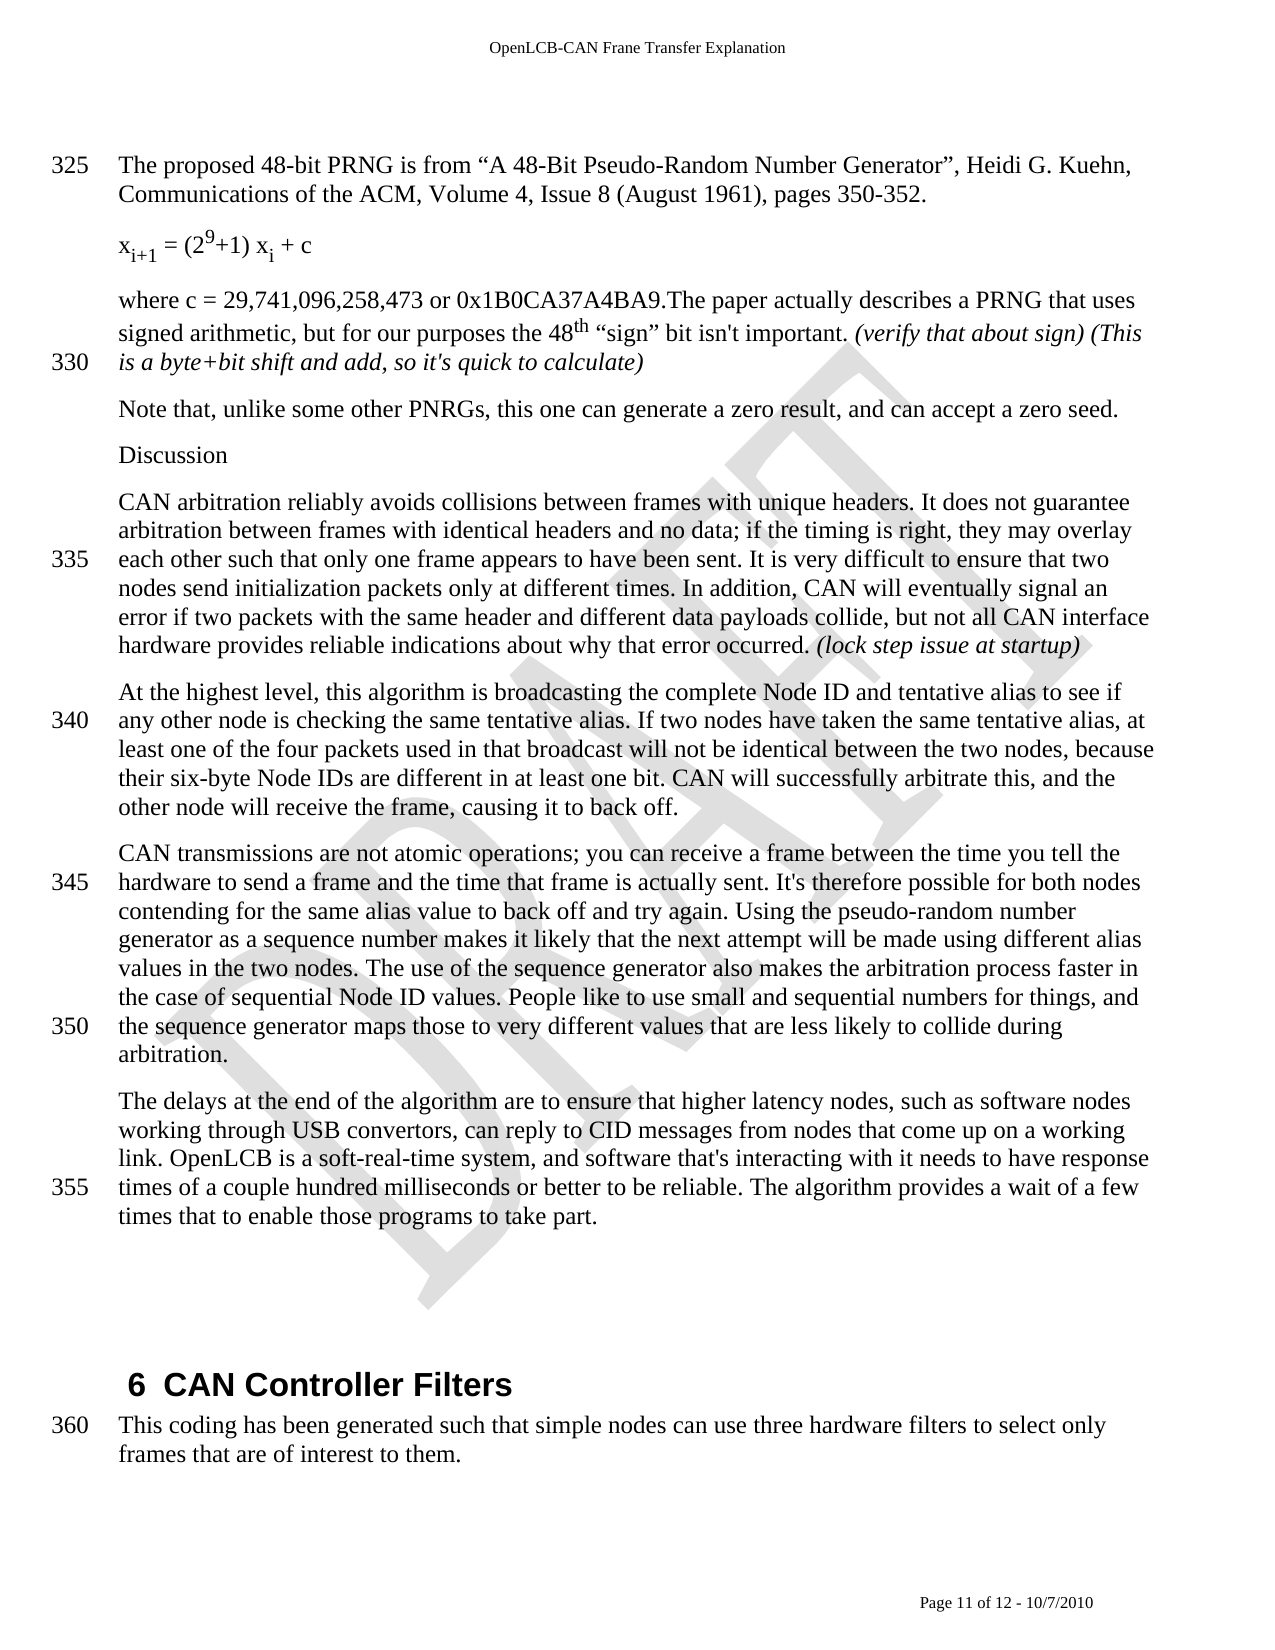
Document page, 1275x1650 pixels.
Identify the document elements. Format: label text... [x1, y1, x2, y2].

text Note that, unlike some other PNRGs, this one can generate a zero result, and can accept a zero seed. [820, 394, 1157, 422]
text CAN transmissions are not atomic operations; you can receive a frame between the time you tell the hardware to send a frame and the time that frame is actually sent. It's therefore possible for both nodes contending for the same alias value to back off and try again. Using the pseudo-random number generator as a sequence number makes it likely that the next attempt will be made using different alias values in the two nodes. The use of the sequence generator also makes the arbitration process faster in the case of sequential Node ID values. People like to use small and sequential numbers for things, and the sequence generator maps those to very different values that are less likely to collide during arbitration. [492, 838, 1157, 1068]
text At the highest level, this algorithm is broadcasting the complete Node ID and tentative alias to see if any other node is checking the same tentative alias. If two nodes have taken the same tentative alias, at least one of the four packets used in that broadcast will not be identical between the two nodes, because their six-byte Node IDs are different in at least one bit. CAN will successfully arbitrate this, and the other node will receive the frame, causing it to back off. [564, 719, 701, 821]
text CAN transmissions are not atomic operations; you can receive a frame between the time you tell the hardware to send a frame and the time that frame is actually sent. It's therefore possible for both nodes contending for the same alias value to back off and try again. Using the pseudo-random number generator as a sequence number makes it likely that the next attempt will be made using different alias values in the two nodes. The use of the sequence generator also makes the arbitration process faster in the case of sequential Node ID values. People like to use small and sequential numbers for things, and the sequence generator maps those to very different values that are less likely to collide during arbitration. [211, 977, 421, 1068]
text [844, 440, 1157, 469]
text [761, 440, 830, 469]
text CAN arbitration reliably avoids collisions between frames with unique headers. It does not guarantee arbitration between frames with identical headers and no data; if the timing is right, they may overlay each other such that only one frame appears to have been sent. It is very difficult to ensure that two nodes send initialization packets only at different times. In addition, CAN will eventually signal an error if two packets with the same header and different data payloads collide, but not all CAN interface hardware provides reliable indications about why that error occurred. (lock step issue at startup) [669, 487, 1020, 659]
text The delays at the end of the algorithm are to ensure that higher latency nodes, such as software nodes working through USB convertors, can reply to CID messages from nodes that come up on a working link. OpenLCB is a soft-real-time system, and software that's interacting with it needs to have response times of a couple hundred milliseconds or better to be reliable. The algorithm provides a wait of a few times that to enable those programs to take part. [282, 1086, 493, 1230]
text where c = 29,741,096,258,473 or 0x1B0CA37A4BA9.The paper actually describes a PRNG that uses signed arithmetic, but for our purposes the 48th “sign” bit isn't important. (verify that about sign) (This is a byte+bit shift and add, so it's quick to calculate) [118, 285, 1157, 376]
text Discussion [118, 440, 748, 469]
text At the highest level, this algorithm is broadcasting the complete Node ID and tentative alias to see if any other node is checking the same tentative alias. If two nodes have taken the same tentative alias, at least one of the four packets used in that broadcast will not be identical between the two nodes, because their six-byte Node IDs are different in at least one bit. CAN will successfully arbitrate this, and the other node will receive the frame, causing it to back off. [803, 677, 1157, 821]
text The delays at the end of the algorithm are to ensure that higher latency nodes, such as software nodes working through USB convertors, can reply to CID messages from nodes that come up on a working link. OpenLCB is a soft-real-time system, and software that's interacting with it needs to have response times of a couple hundred milliseconds or better to be reliable. The algorithm provides a wait of a few times that to enable those programs to take part. [118, 1086, 383, 1230]
text CAN transmissions are not atomic operations; you can receive a frame between the time you tell the hardware to send a frame and the time that frame is actually sent. It's therefore possible for both nodes contending for the same alias value to back off and try again. Using the pseudo-random number generator as a sequence number makes it likely that the next attempt will be made using different alias values in the two nodes. The use of the sequence generator also makes the arbitration process faster in the case of sequential Node ID values. People like to use small and sequential numbers for things, and the sequence generator maps those to very different values that are less likely to collide during arbitration. [367, 838, 515, 975]
text At the highest level, this algorithm is broadcasting the complete Node ID and tentative alias to see if any other node is checking the same tentative alias. If two nodes have taken the same tentative alias, at least one of the four packets used in that broadcast will not be identical between the two nodes, because their six-byte Node IDs are different in at least one bit. CAN will successfully arbitrate this, and the other node will receive the frame, causing it to back off. [563, 677, 881, 821]
text CAN transmissions are not atomic operations; you can receive a frame between the time you tell the hardware to send a frame and the time that frame is actually sent. It's therefore possible for both nodes contending for the same alias value to back off and try again. Using the pseudo-random number generator as a sequence number makes it likely that the next attempt will be made using different alias values in the two nodes. The use of the sequence generator also makes the arbitration process faster in the case of sequential Node ID values. People like to use small and sequential numbers for things, and the sequence generator maps those to very different values that are less likely to collide during arbitration. [118, 838, 531, 1068]
text This coding has been generated such that simple nodes can use three hardware filters to select only frames that are of interest to them. [118, 1410, 1157, 1467]
text At the highest level, this algorithm is broadcasting the complete Node ID and tentative alias to see if any other node is checking the same tentative alias. If two nodes have taken the same tentative alias, at least one of the four packets used in that broadcast will not be identical between the two nodes, because their six-byte Node IDs are different in at least one bit. CAN will successfully arbitrate this, and the other node will receive the frame, causing it to back off. [118, 677, 609, 821]
subtitle CAN Controller Filters [118, 1365, 1157, 1404]
text The proposed 48-bit PRNG is from “A 48-Bit Pseudo-Random Number Generator”, Heidi G. Kuehn, Communications of the ACM, Volume 4, Issue 8 (August 1961), pages 350-352. [118, 150, 1157, 207]
text xi+1 = (29+1) xi + c [118, 225, 1157, 267]
text CAN arbitration reliably avoids collisions between frames with unique headers. It does not guarantee arbitration between frames with identical headers and no data; if the timing is right, they may overlay each other such that only one frame appears to have been sent. It is very difficult to ensure that two nodes send initialization packets only at different times. In addition, CAN will eventually signal an error if two packets with the same header and different data payloads collide, but not all CAN interface hardware provides reliable indications about why that error occurred. (lock step issue at startup) [891, 487, 1157, 659]
text CAN arbitration reliably avoids collisions between frames with unique headers. It does not guarantee arbitration between frames with identical headers and no data; if the timing is right, they may overlay each other such that only one frame appears to have been sent. It is very difficult to ensure that two nodes send initialization packets only at different times. In addition, CAN will eventually signal an error if two packets with the same header and different data payloads collide, but not all CAN interface hardware provides reliable indications about why that error occurred. (lock step issue at startup) [118, 487, 719, 659]
text Note that, unlike some other PNRGs, this one can generate a zero result, and can accept a zero seed. [118, 394, 794, 422]
text The delays at the end of the algorithm are to ensure that higher latency nodes, such as software nodes working through USB convertors, can reply to CID messages from nodes that come up on a working link. OpenLCB is a soft-real-time system, and software that's interacting with it needs to have response times of a couple hundred milliseconds or better to be reliable. The algorithm provides a wait of a few times that to enable those programs to take part. [479, 1086, 1157, 1230]
